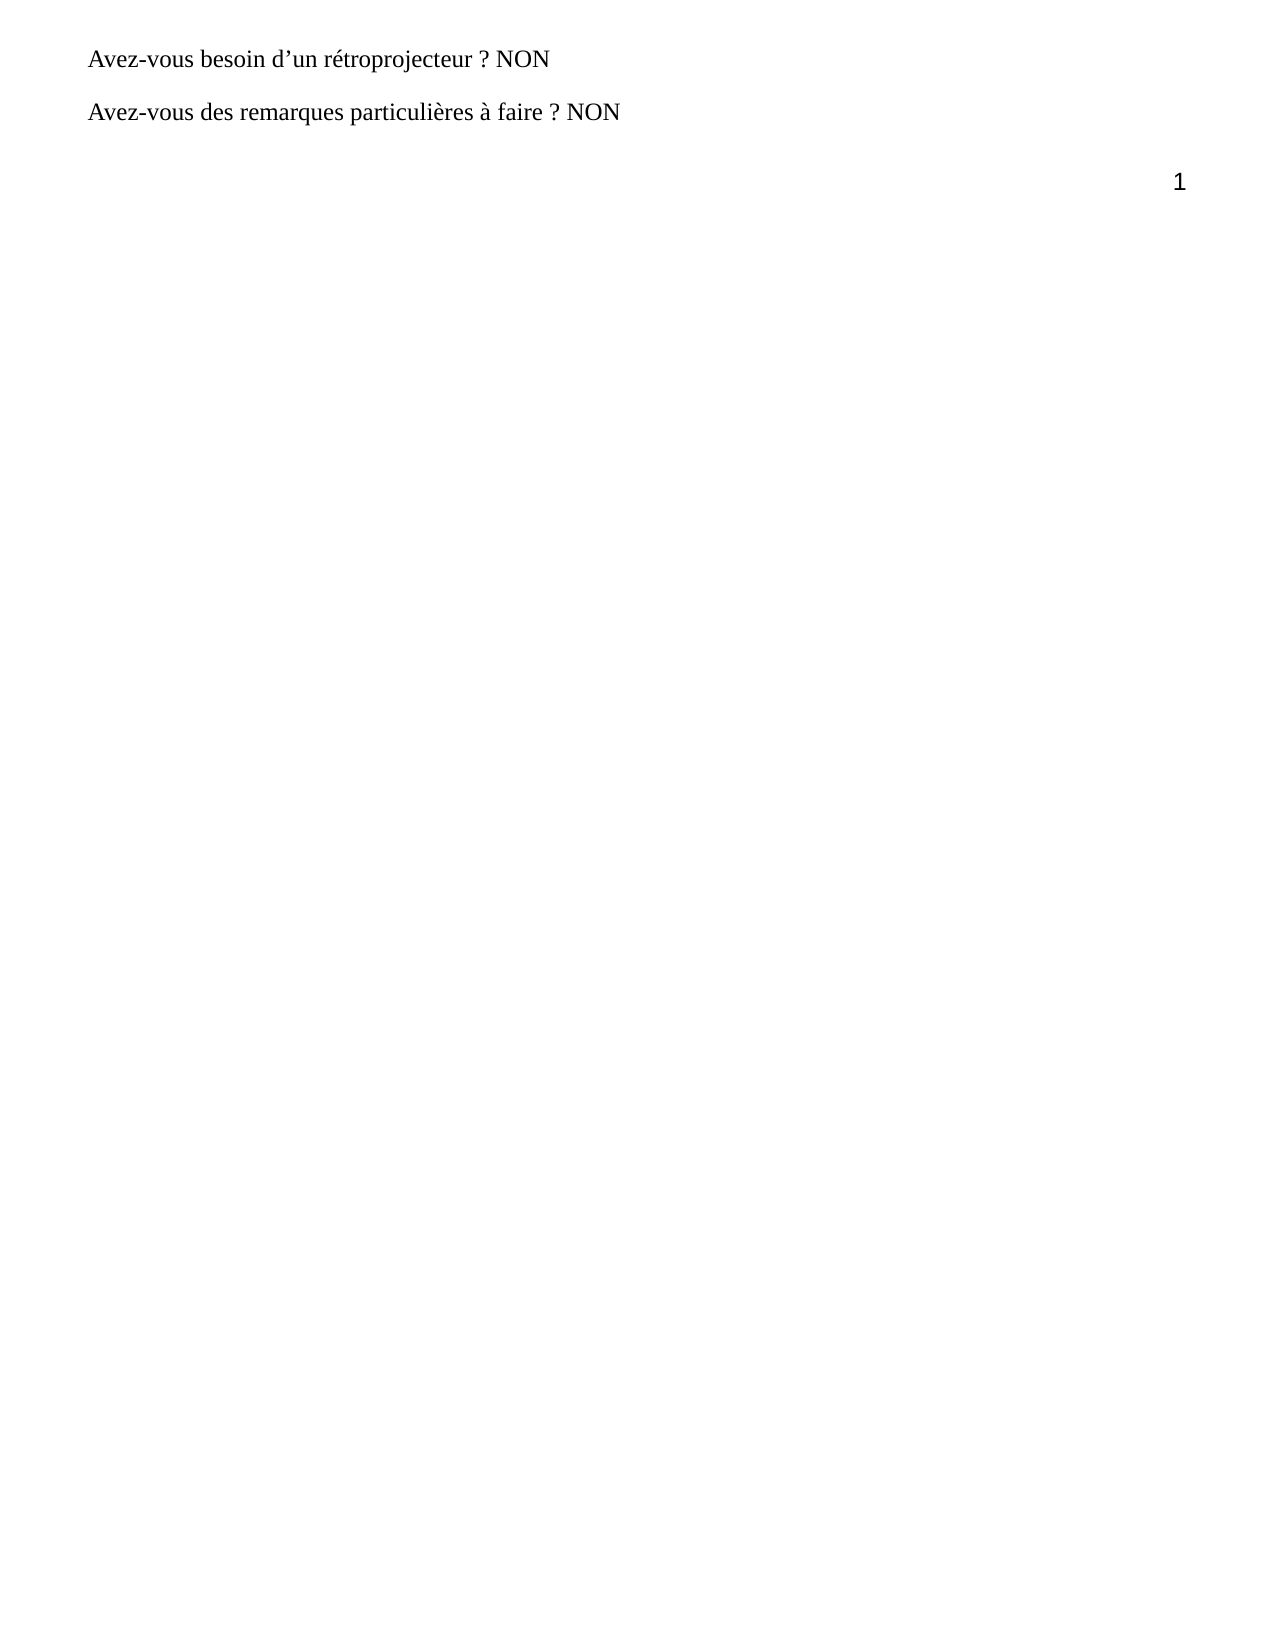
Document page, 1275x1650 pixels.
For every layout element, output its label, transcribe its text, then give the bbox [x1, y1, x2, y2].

text 1 [89, 167, 1187, 196]
text Avez-vous des remarques particulières à faire ? NON [87, 97, 1187, 126]
text Avez-vous besoin d’un rétroprojecteur ? NON [87, 44, 1187, 73]
